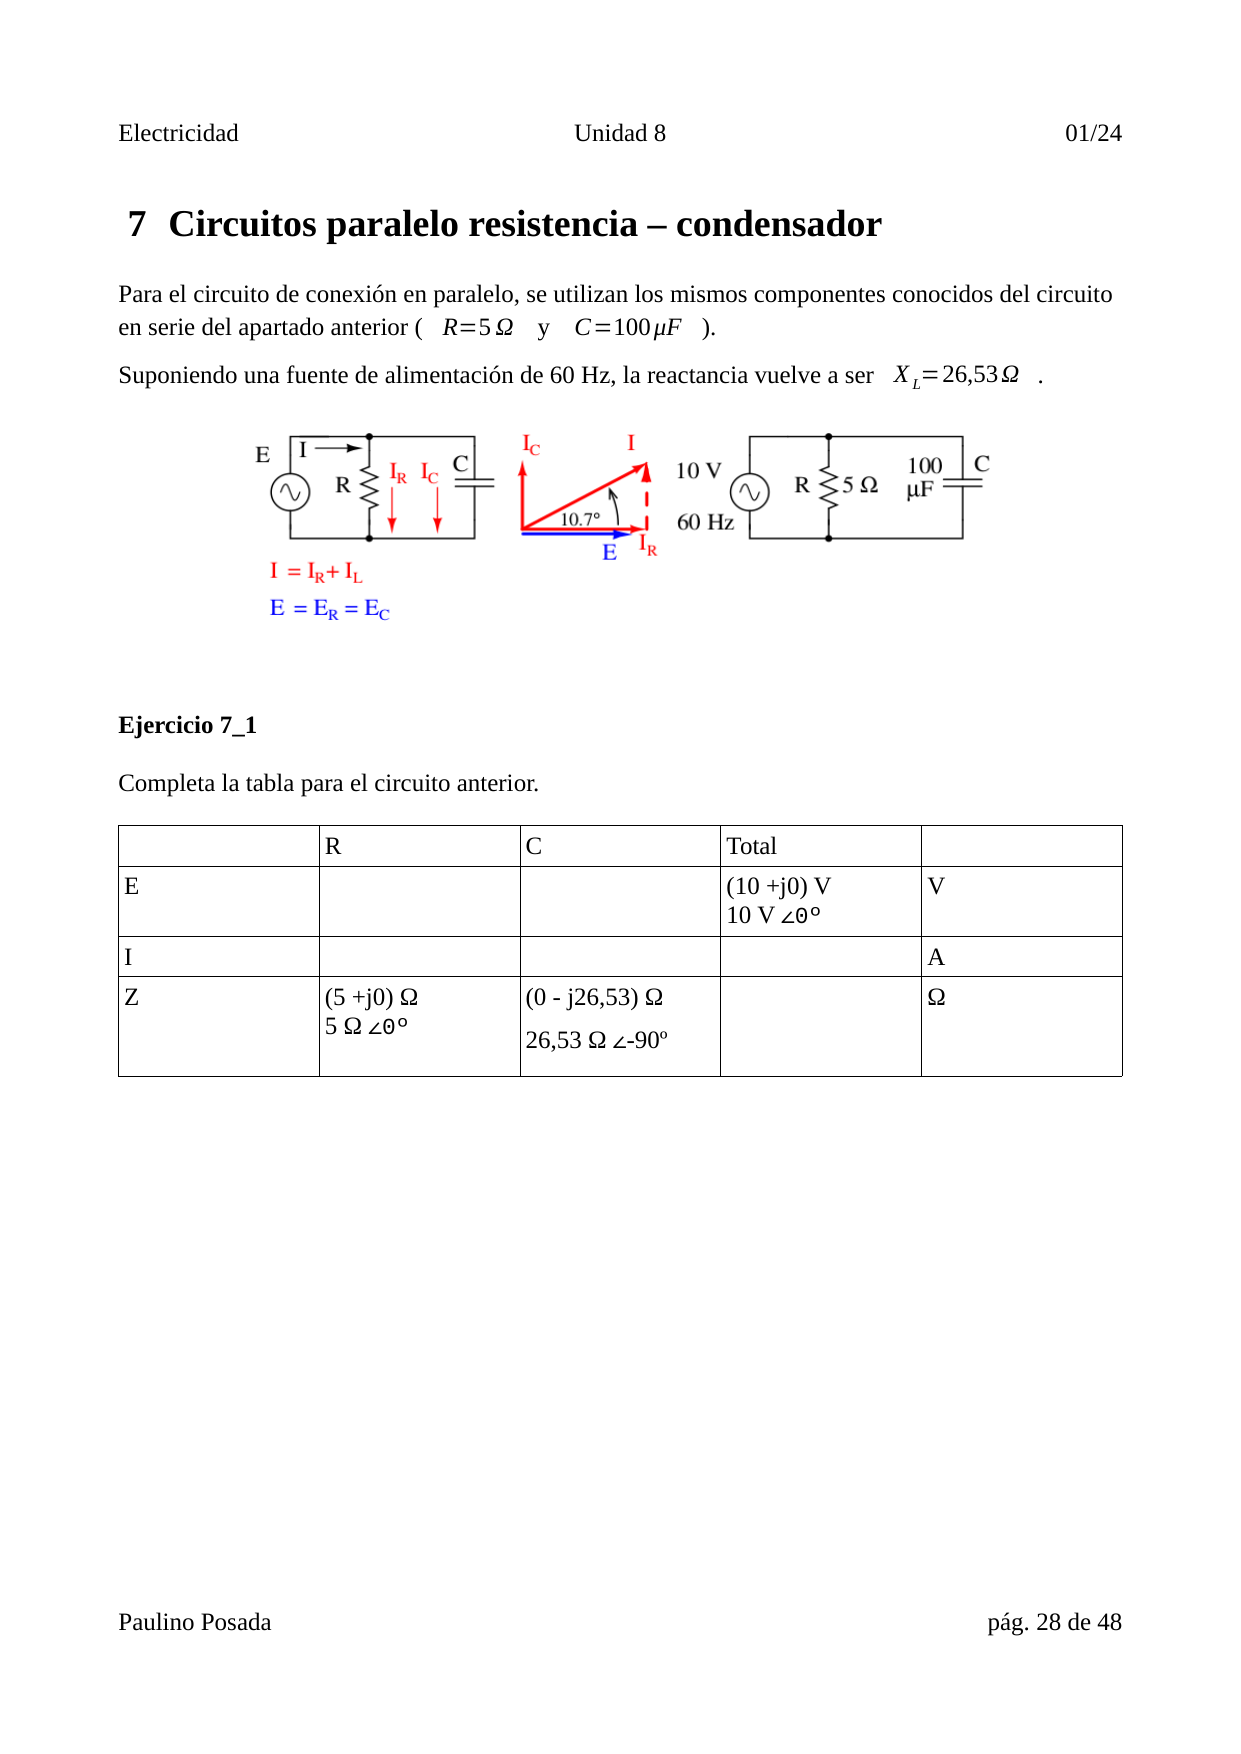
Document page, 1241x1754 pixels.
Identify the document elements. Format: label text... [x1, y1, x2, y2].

table_cell (5 +j0) Ω 5 Ω ∠0º [320, 977, 520, 1076]
text Ejercicio 7_1 [118, 710, 1122, 739]
table_cell E [119, 867, 319, 936]
table_cell [721, 977, 921, 1076]
table_header Total [721, 826, 921, 866]
table_header C [521, 826, 720, 866]
text Completa la tabla para el circuito anterior. [118, 768, 1122, 796]
table_cell V [922, 867, 1122, 936]
table_cell (10 +j0) V 10 V ∠0º [721, 867, 921, 936]
table_cell I [119, 937, 319, 976]
table_cell [320, 937, 520, 976]
table_cell (0 - j26,53) Ω 26,53 Ω ∠-90º [521, 977, 720, 1076]
table_header R [320, 826, 520, 866]
table_cell A [922, 937, 1122, 976]
picture [245, 421, 996, 631]
table_cell [521, 867, 720, 936]
table_header [119, 826, 319, 866]
table_cell [521, 937, 720, 976]
text Suponiendo una fuente de alimentación de 60 Hz, la reactancia vuelve a ser. [118, 360, 1122, 392]
table_cell Z [119, 977, 319, 1076]
table_cell Ω [922, 977, 1122, 1076]
subtitle Circuitos paralelo resistencia – condensador [118, 201, 1122, 245]
table_cell [721, 937, 921, 976]
table_header [922, 826, 1122, 866]
table_cell [320, 867, 520, 936]
text Para el circuito de conexión en paralelo, se utilizan los mismos componentes conocidos del circuito en serie del apartado anterior ( y ). [118, 279, 1122, 341]
